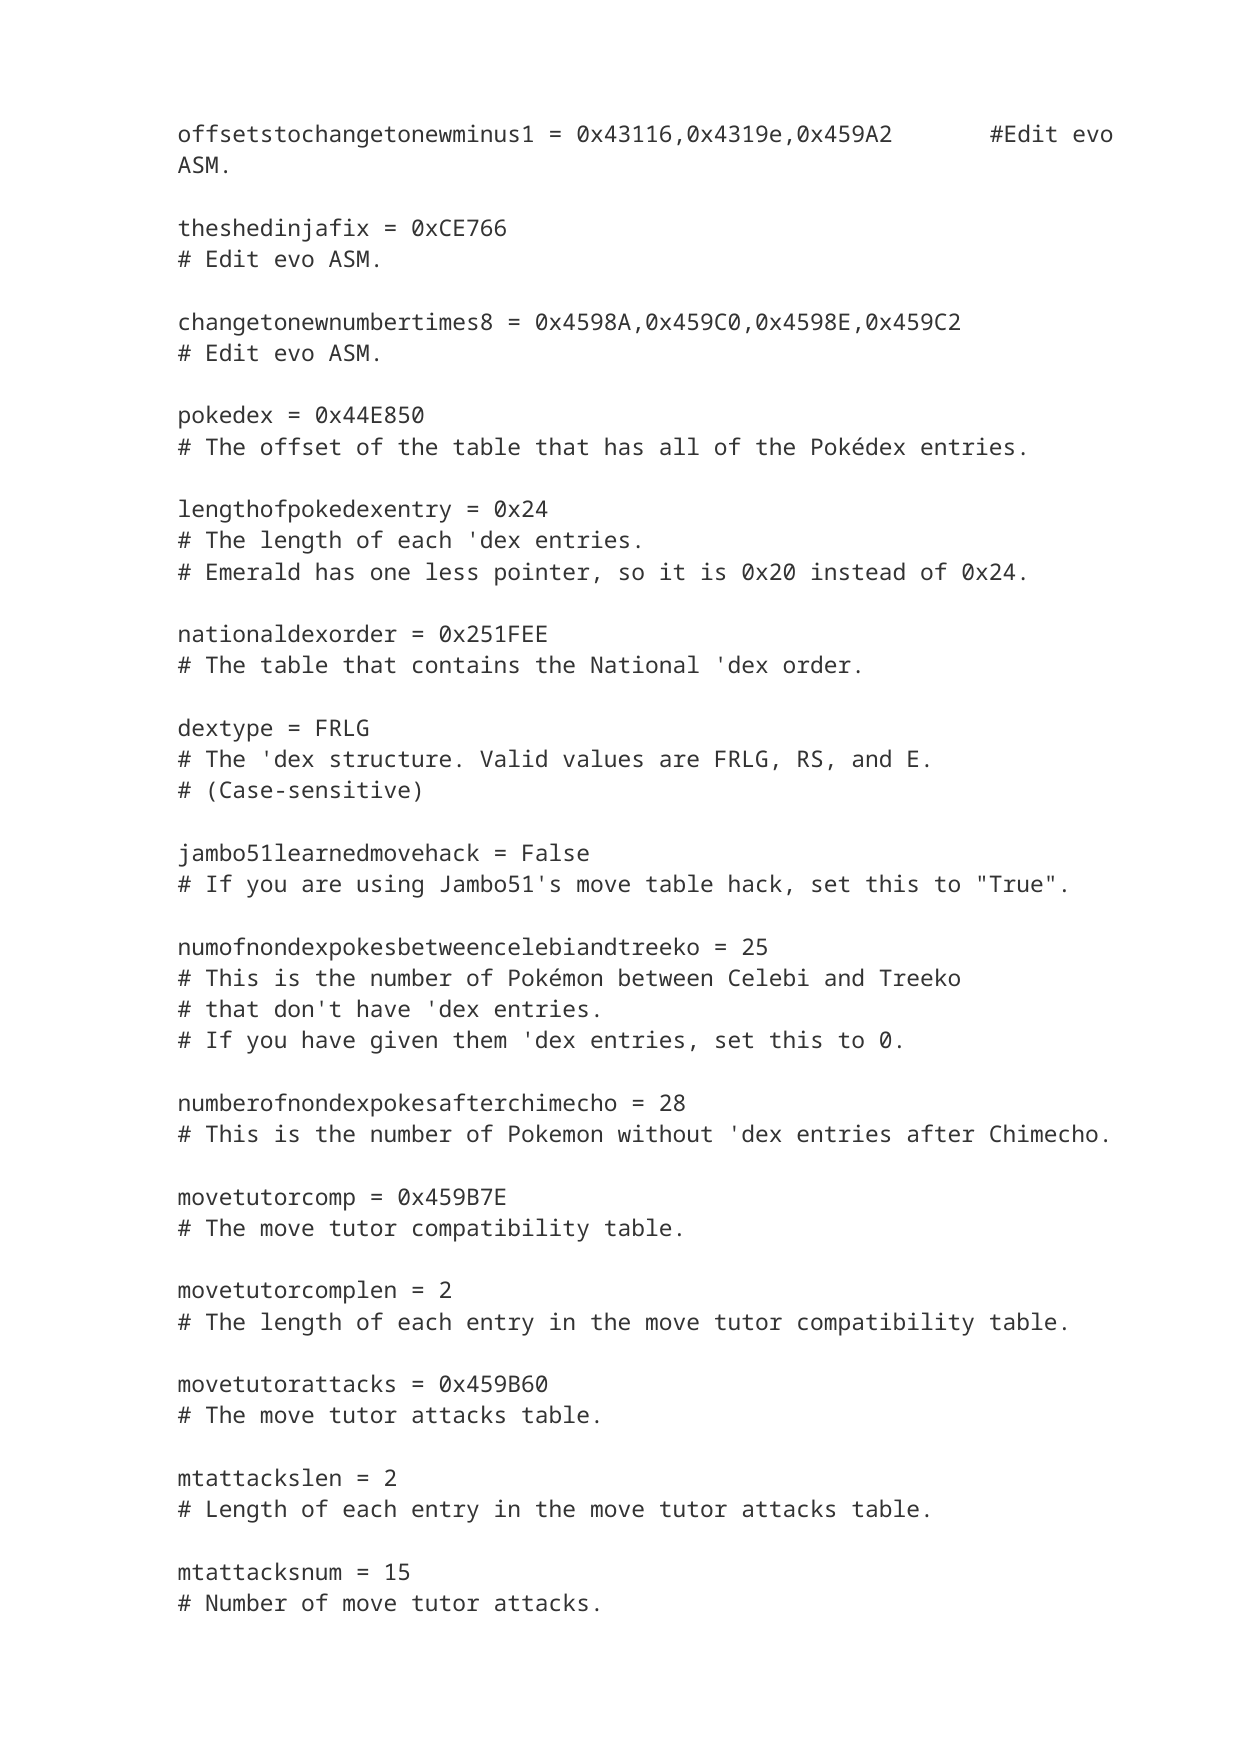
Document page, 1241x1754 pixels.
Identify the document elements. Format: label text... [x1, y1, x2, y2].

text # Edit evo ASM. [177, 243, 1122, 274]
text # The move tutor compatibility table. [177, 1212, 1122, 1243]
text theshedinjafix = 0xCE766 [177, 212, 1122, 243]
text # This is the number of Pokemon without 'dex entries after Chimecho. [177, 1118, 1122, 1149]
text nationaldexorder = 0x251FEE [177, 618, 1122, 649]
text # Number of move tutor attacks. [177, 1587, 1122, 1618]
text # The offset of the table that has all of the Pokédex entries. [177, 431, 1122, 462]
text offsetstochangetonewminus1 = 0x43116,0x4319e,0x459A2 #Edit evo ASM. [177, 118, 1122, 181]
text # If you have given them 'dex entries, set this to 0. [177, 1024, 1122, 1056]
text pokedex = 0x44E850 [177, 399, 1122, 431]
text movetutorcomplen = 2 [177, 1274, 1122, 1306]
text # Edit evo ASM. [177, 337, 1122, 368]
text numofnondexpokesbetweencelebiandtreeko = 25 [177, 931, 1122, 962]
text dextype = FRLG [177, 712, 1122, 743]
text lengthofpokedexentry = 0x24 [177, 493, 1122, 524]
text movetutorattacks = 0x459B60 [177, 1368, 1122, 1399]
text # The 'dex structure. Valid values are FRLG, RS, and E. [177, 743, 1122, 774]
text # Emerald has one less pointer, so it is 0x20 instead of 0x24. [177, 556, 1122, 587]
text # (Case-sensitive) [177, 774, 1122, 806]
text # If you are using Jambo51's move table hack, set this to "True". [177, 868, 1122, 899]
text changetonewnumbertimes8 = 0x4598A,0x459C0,0x4598E,0x459C2 [177, 306, 1122, 337]
text jambo51learnedmovehack = False [177, 837, 1122, 868]
text # Length of each entry in the move tutor attacks table. [177, 1493, 1122, 1524]
text numberofnondexpokesafterchimecho = 28 [177, 1087, 1122, 1118]
text mtattackslen = 2 [177, 1462, 1122, 1493]
text # that don't have 'dex entries. [177, 993, 1122, 1024]
text # The table that contains the National 'dex order. [177, 649, 1122, 681]
text # The move tutor attacks table. [177, 1399, 1122, 1431]
text mtattacksnum = 15 [177, 1556, 1122, 1587]
text movetutorcomp = 0x459B7E [177, 1181, 1122, 1212]
text # The length of each 'dex entries. [177, 524, 1122, 556]
text # The length of each entry in the move tutor compatibility table. [177, 1306, 1122, 1337]
text # This is the number of Pokémon between Celebi and Treeko [177, 962, 1122, 993]
